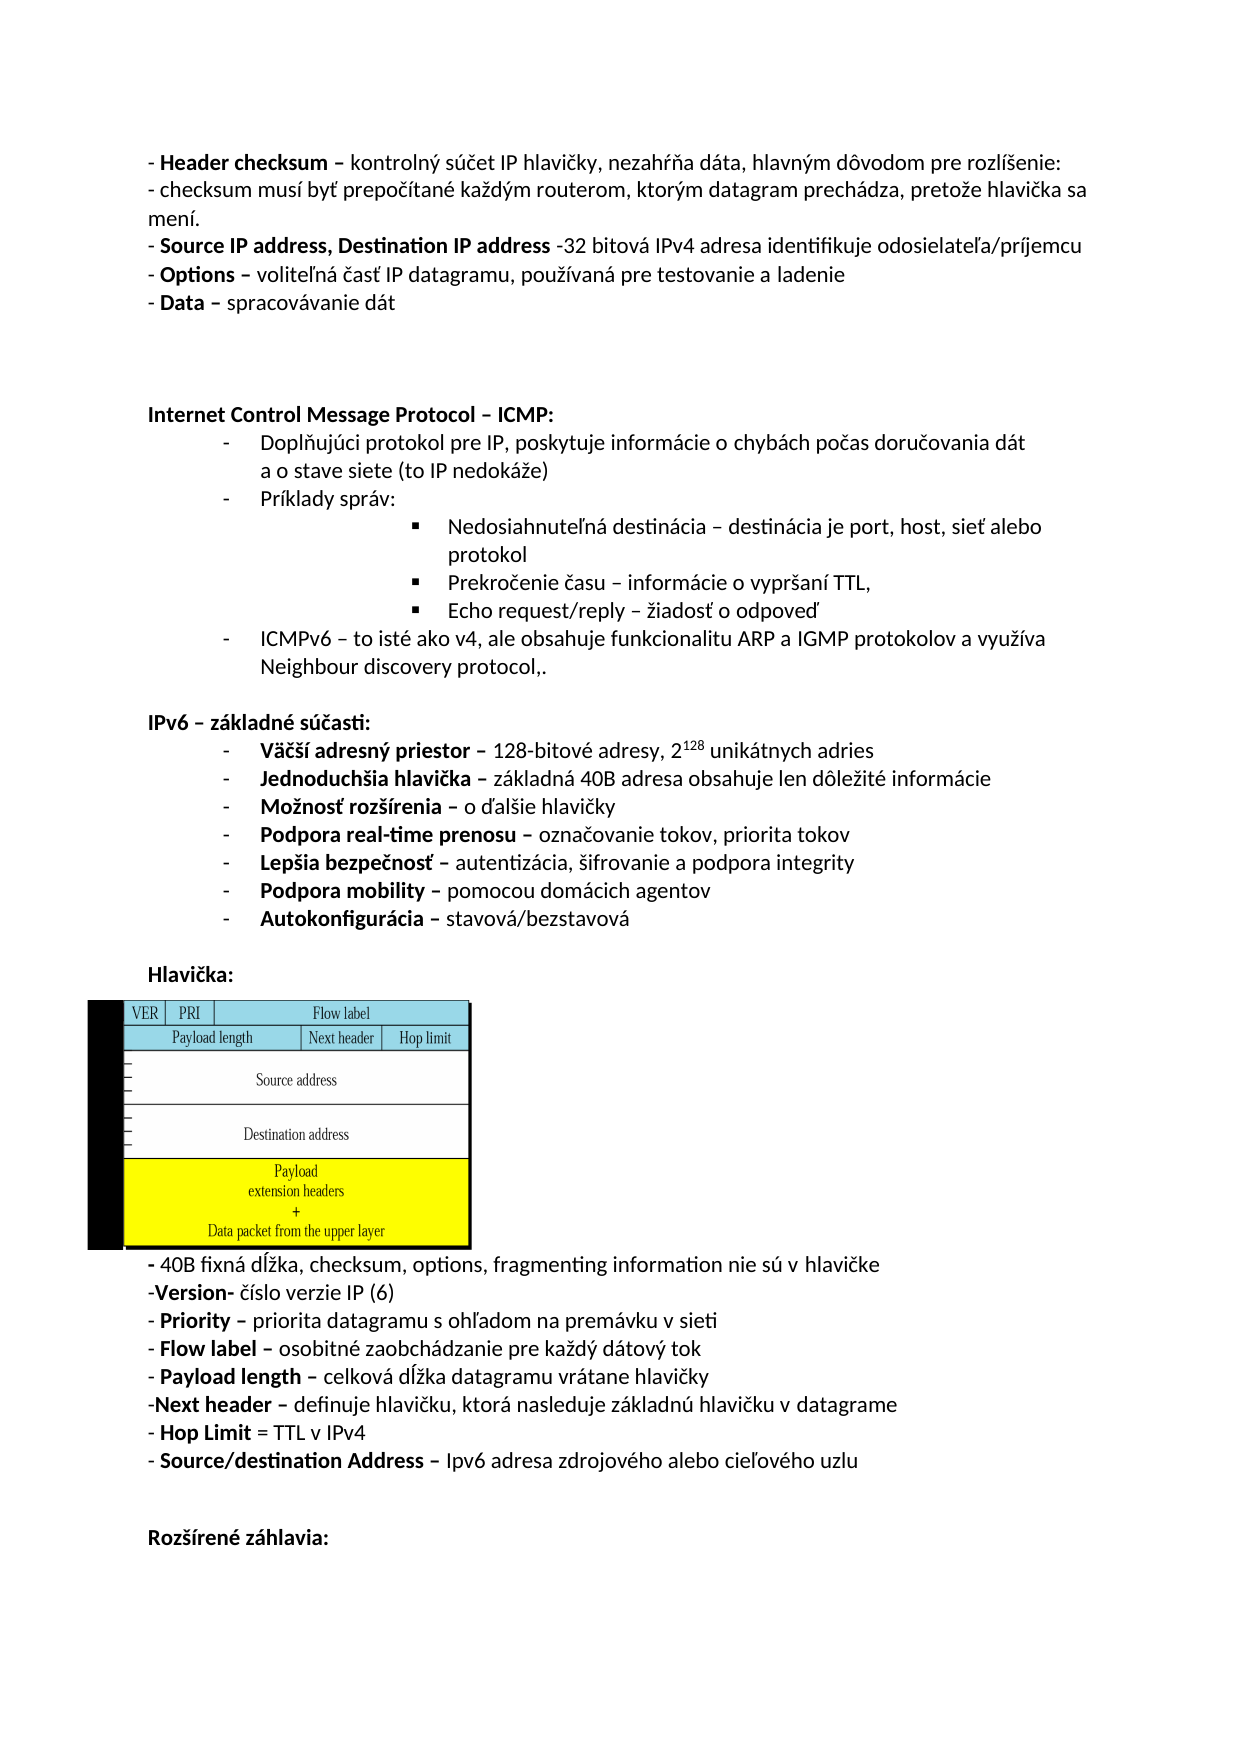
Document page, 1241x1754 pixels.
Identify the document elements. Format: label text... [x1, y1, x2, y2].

list ICMPv6 – to isté ako v4, ale obsahuje funkcionalitu ARP a IGMP protokolov a využíva Neighbour discovery protocol,. [223, 624, 1093, 680]
list Možnosť rozšírenia – o ďalšie hlavičky [223, 792, 1093, 820]
list Väčší adresný priestor – 128-bitové adresy, 2128 unikátnych adries [223, 736, 1093, 764]
text - Source IP address, Destination IP address -32 bitová IPv4 adresa identifikuje odosielateľa/príjemcu [148, 232, 1093, 260]
list Lepšia bezpečnosť – autentizácia, šifrovanie a podpora integrity [223, 848, 1093, 876]
text Internet Control Message Protocol – ICMP: [148, 400, 1093, 428]
text - Payload length – celková dĺžka datagramu vrátane hlavičky [148, 1362, 1093, 1390]
text Rozšírené záhlavia: [148, 1523, 1093, 1551]
text Hlavička: [148, 960, 1093, 988]
list Podpora real-time prenosu – označovanie tokov, priorita tokov [223, 820, 1093, 848]
list Doplňujúci protokol pre IP, poskytuje informácie o chybách počas doručovania dát a o stave siete (to IP nedokáže) [223, 428, 1093, 484]
text - Priority – priorita datagramu s ohľadom na premávku v sieti [148, 1306, 1093, 1334]
text - Header checksum – kontrolný súčet IP hlavičky, nezahŕňa dáta, hlavným dôvodom pre rozlíšenie: [148, 148, 1093, 176]
list Jednoduchšia hlavička – základná 40B adresa obsahuje len dôležité informácie [223, 764, 1093, 792]
list Prekročenie času – informácie o vypršaní TTL, [410, 568, 1093, 596]
text IPv6 – základné súčasti: [148, 708, 1093, 736]
text -Next header – definuje hlavičku, ktorá nasleduje základnú hlavičku v datagrame [148, 1390, 1093, 1418]
list Echo request/reply – žiadosť o odpoveď [410, 596, 1093, 624]
text - Source/destination Address – Ipv6 adresa zdrojového alebo cieľového uzlu [148, 1446, 1093, 1474]
text - 40B fixná dĺžka, checksum, options, fragmenting information nie sú v hlavičke [148, 988, 1093, 1278]
list Autokonfigurácia – stavová/bezstavová [223, 904, 1093, 932]
text -Version- číslo verzie IP (6) [148, 1278, 1093, 1306]
text - Data – spracovávanie dát [148, 288, 1093, 316]
list Príklady správ: [223, 484, 1093, 512]
list Podpora mobility – pomocou domácich agentov [223, 876, 1093, 904]
text - Hop Limit = TTL v IPv4 [148, 1418, 1093, 1446]
text - checksum musí byť prepočítané každým routerom, ktorým datagram prechádza, pretože hlavička sa mení. [148, 176, 1093, 232]
text - Options – voliteľná časť IP datagramu, používaná pre testovanie a ladenie [148, 260, 1093, 288]
text - Flow label – osobitné zaobchádzanie pre každý dátový tok [148, 1334, 1093, 1362]
list Nedosiahnuteľná destinácia – destinácia je port, host, sieť alebo protokol [410, 512, 1093, 568]
